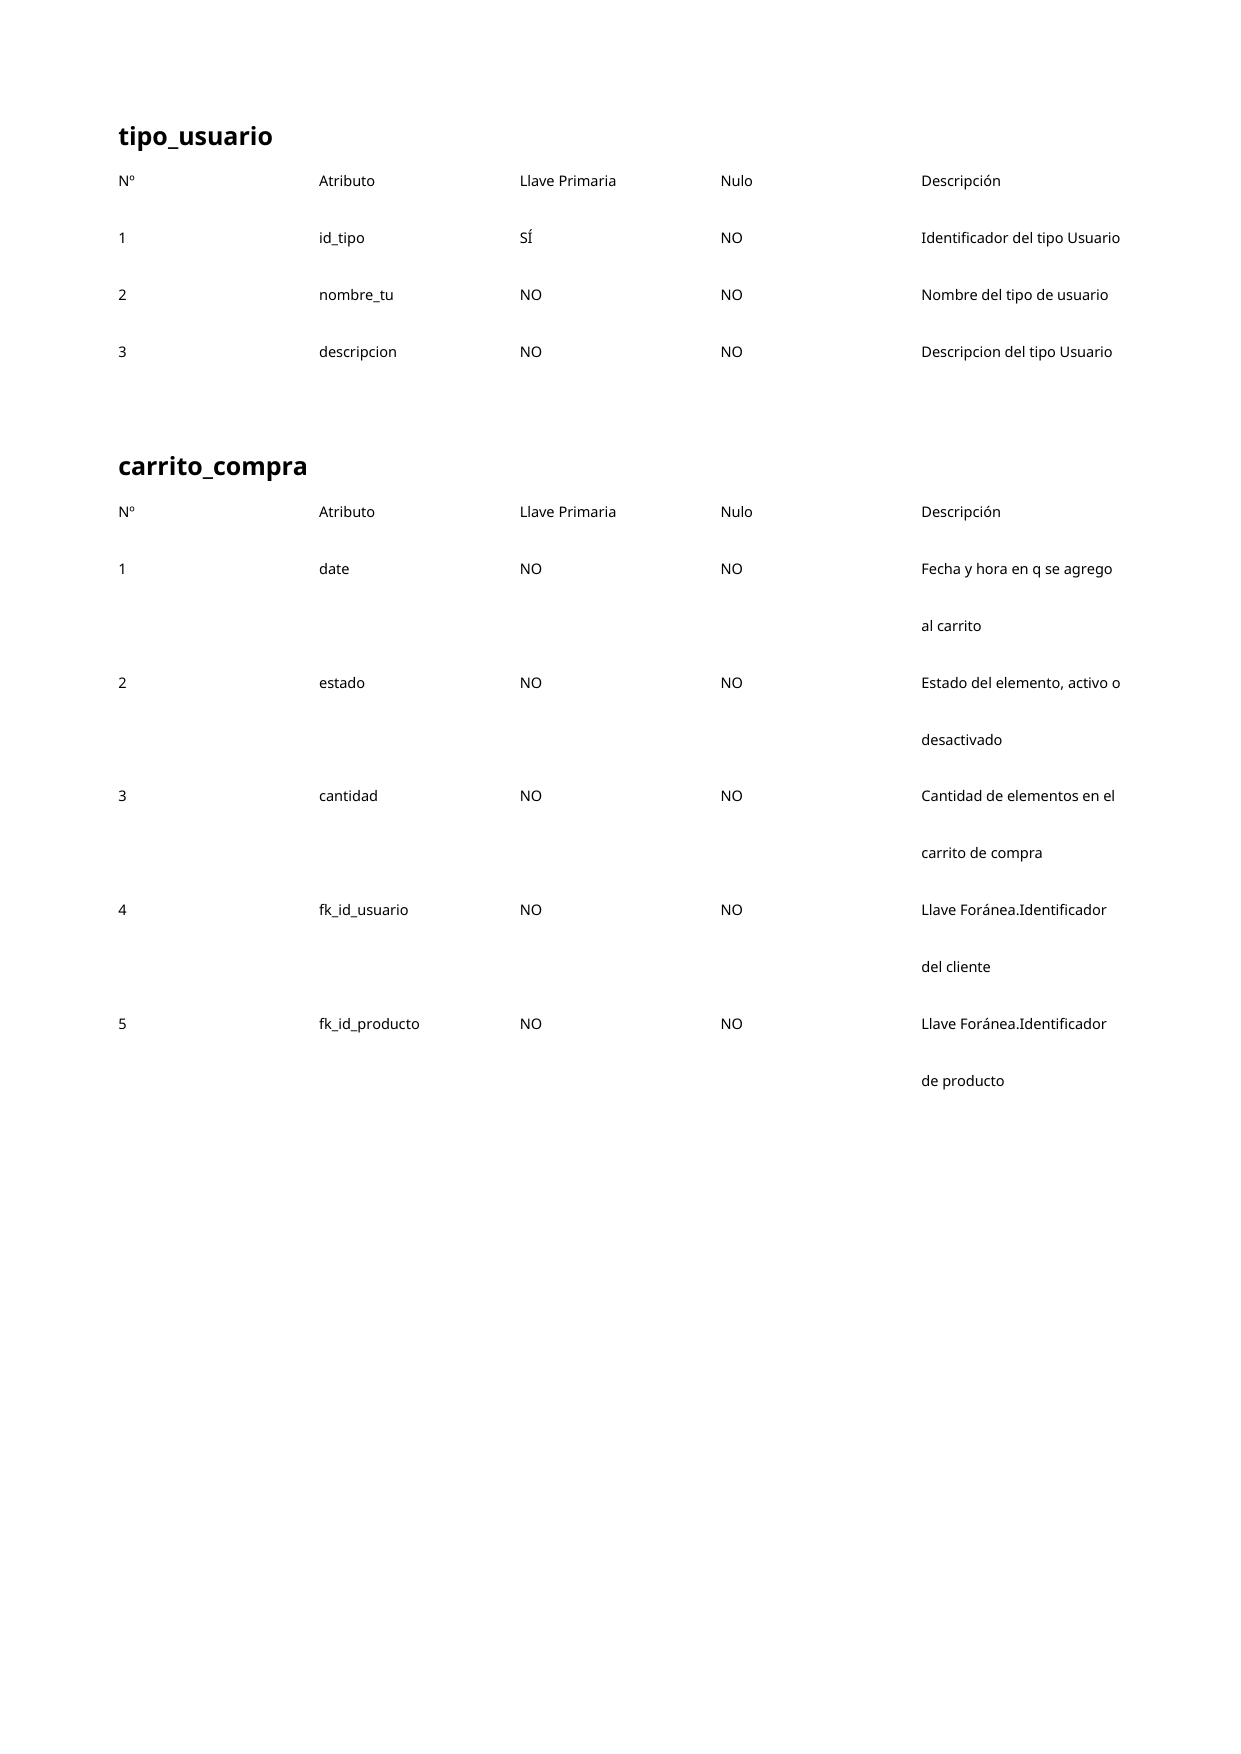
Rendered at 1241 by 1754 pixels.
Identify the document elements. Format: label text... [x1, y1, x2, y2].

table_header Nulo [720, 171, 921, 228]
table_cell 5 [118, 1014, 319, 1127]
table_cell NO [720, 559, 921, 672]
table_cell NO [520, 786, 720, 900]
table_cell Cantidad de elementos en el carrito de compra [921, 786, 1122, 900]
table_cell NO [720, 1014, 921, 1127]
table_cell id_tipo [319, 228, 519, 285]
table_cell 1 [118, 228, 319, 285]
table_cell 2 [118, 673, 319, 786]
table_cell NO [720, 673, 921, 786]
table_cell fk_id_usuario [319, 900, 519, 1014]
table_cell SÍ [520, 228, 720, 285]
table_cell 3 [118, 786, 319, 900]
table_cell cantidad [319, 786, 519, 900]
text tipo_usuario [118, 118, 1122, 152]
table_cell NO [520, 559, 720, 672]
table_header Descripción [921, 171, 1122, 228]
table_cell NO [520, 342, 720, 398]
table_cell NO [520, 900, 720, 1014]
table_cell Llave Foránea.Identificador del cliente [921, 900, 1122, 1014]
table_cell NO [720, 228, 921, 285]
table_cell NO [720, 900, 921, 1014]
table_cell nombre_tu [319, 285, 519, 342]
table_cell Estado del elemento, activo o desactivado [921, 673, 1122, 786]
table_cell Nombre del tipo de usuario [921, 285, 1122, 342]
table_header Atributo [319, 502, 519, 559]
table_header Nulo [720, 502, 921, 559]
table_cell NO [720, 342, 921, 398]
table_header Llave Primaria [520, 171, 720, 228]
table_header Atributo [319, 171, 519, 228]
text carrito_compra [118, 449, 1122, 483]
table_cell NO [520, 285, 720, 342]
table_header Nº [118, 502, 319, 559]
table_cell descripcion [319, 342, 519, 398]
table_header Llave Primaria [520, 502, 720, 559]
table_cell Fecha y hora en q se agrego al carrito [921, 559, 1122, 672]
table_cell 4 [118, 900, 319, 1014]
table_cell 1 [118, 559, 319, 672]
table_cell Descripcion del tipo Usuario [921, 342, 1122, 398]
table_cell 3 [118, 342, 319, 398]
table_cell date [319, 559, 519, 672]
table_cell NO [720, 285, 921, 342]
table_cell NO [720, 786, 921, 900]
table_cell NO [520, 673, 720, 786]
table_cell estado [319, 673, 519, 786]
table_cell NO [520, 1014, 720, 1127]
table_header Descripción [921, 502, 1122, 559]
table_cell Llave Foránea.Identificador de producto [921, 1014, 1122, 1127]
table_cell Identificador del tipo Usuario [921, 228, 1122, 285]
table_header Nº [118, 171, 319, 228]
table_cell 2 [118, 285, 319, 342]
table_cell fk_id_producto [319, 1014, 519, 1127]
